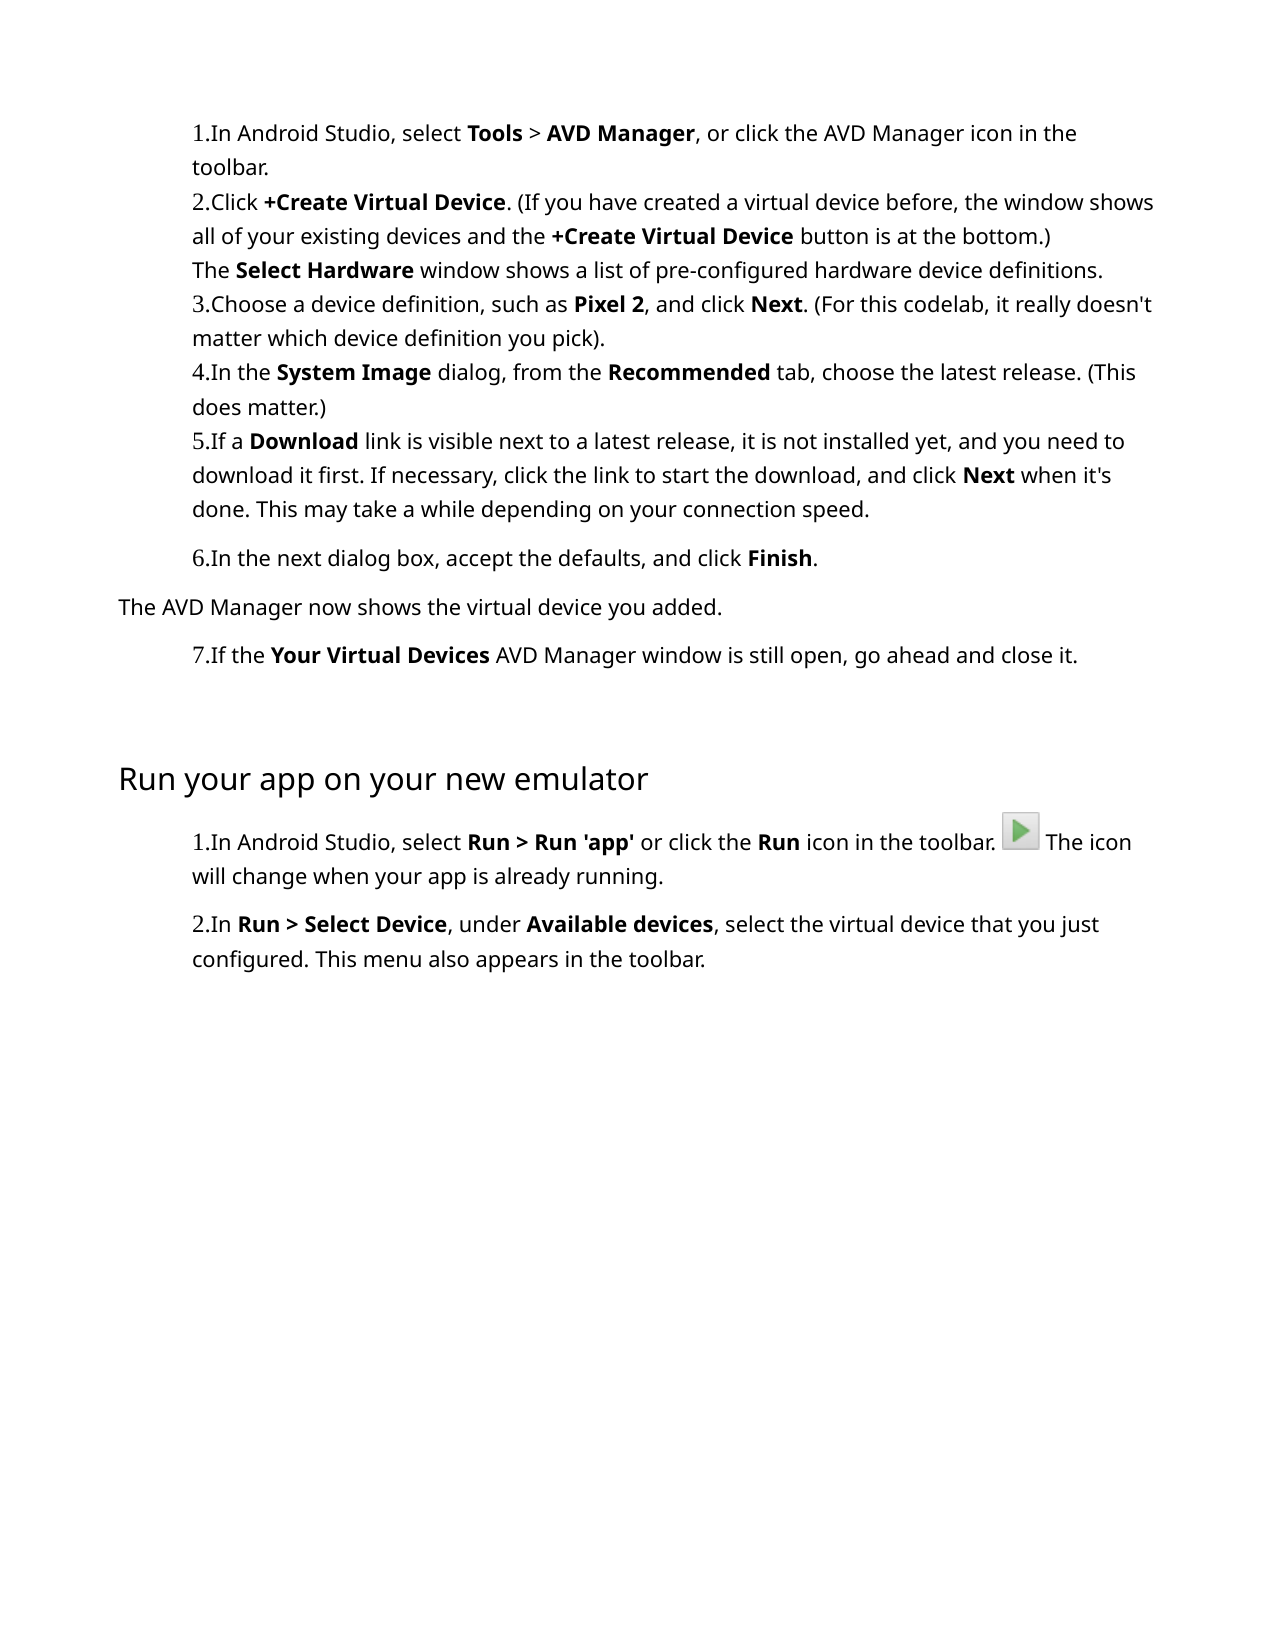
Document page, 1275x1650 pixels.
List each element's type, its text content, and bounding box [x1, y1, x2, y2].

list In Run > Select Device, under Available devices, select the virtual device that you just configured. This menu also appears in the toolbar. [118, 909, 1157, 973]
list Choose a device definition, such as Pixel 2, and click Next. (For this codelab, it really doesn't matter which device definition you pick). [118, 289, 1157, 353]
list In the System Image dialog, from the Recommended tab, choose the latest release. (This does matter.) [118, 357, 1157, 421]
list In the next dialog box, accept the defaults, and click Finish. [118, 543, 1157, 572]
text The AVD Manager now shows the virtual device you added. [118, 591, 1157, 621]
subtitle Run your app on your new emulator [118, 757, 1157, 800]
list If the Your Virtual Devices AVD Manager window is still open, go ahead and close it. [118, 640, 1157, 670]
picture [1002, 812, 1040, 850]
list If a Download link is visible next to a latest release, it is not installed yet, and you need to download it first. If necessary, click the link to start the download, and click Next when it's done. This may take a while depending on your connection speed. [118, 426, 1157, 524]
list In Android Studio, select Run > Run 'app' or click the Run icon in the toolbar. The icon will change when your app is already running. [118, 812, 1157, 891]
list Click +Create Virtual Device. (If you have created a virtual device before, the window shows all of your existing devices and the +Create Virtual Device button is at the bottom.) The Select Hardware window shows a list of pre-configured hardware device definitions. [118, 186, 1157, 284]
list In Android Studio, select Tools > AVD Manager, or click the AVD Manager icon in the toolbar. [118, 118, 1157, 182]
